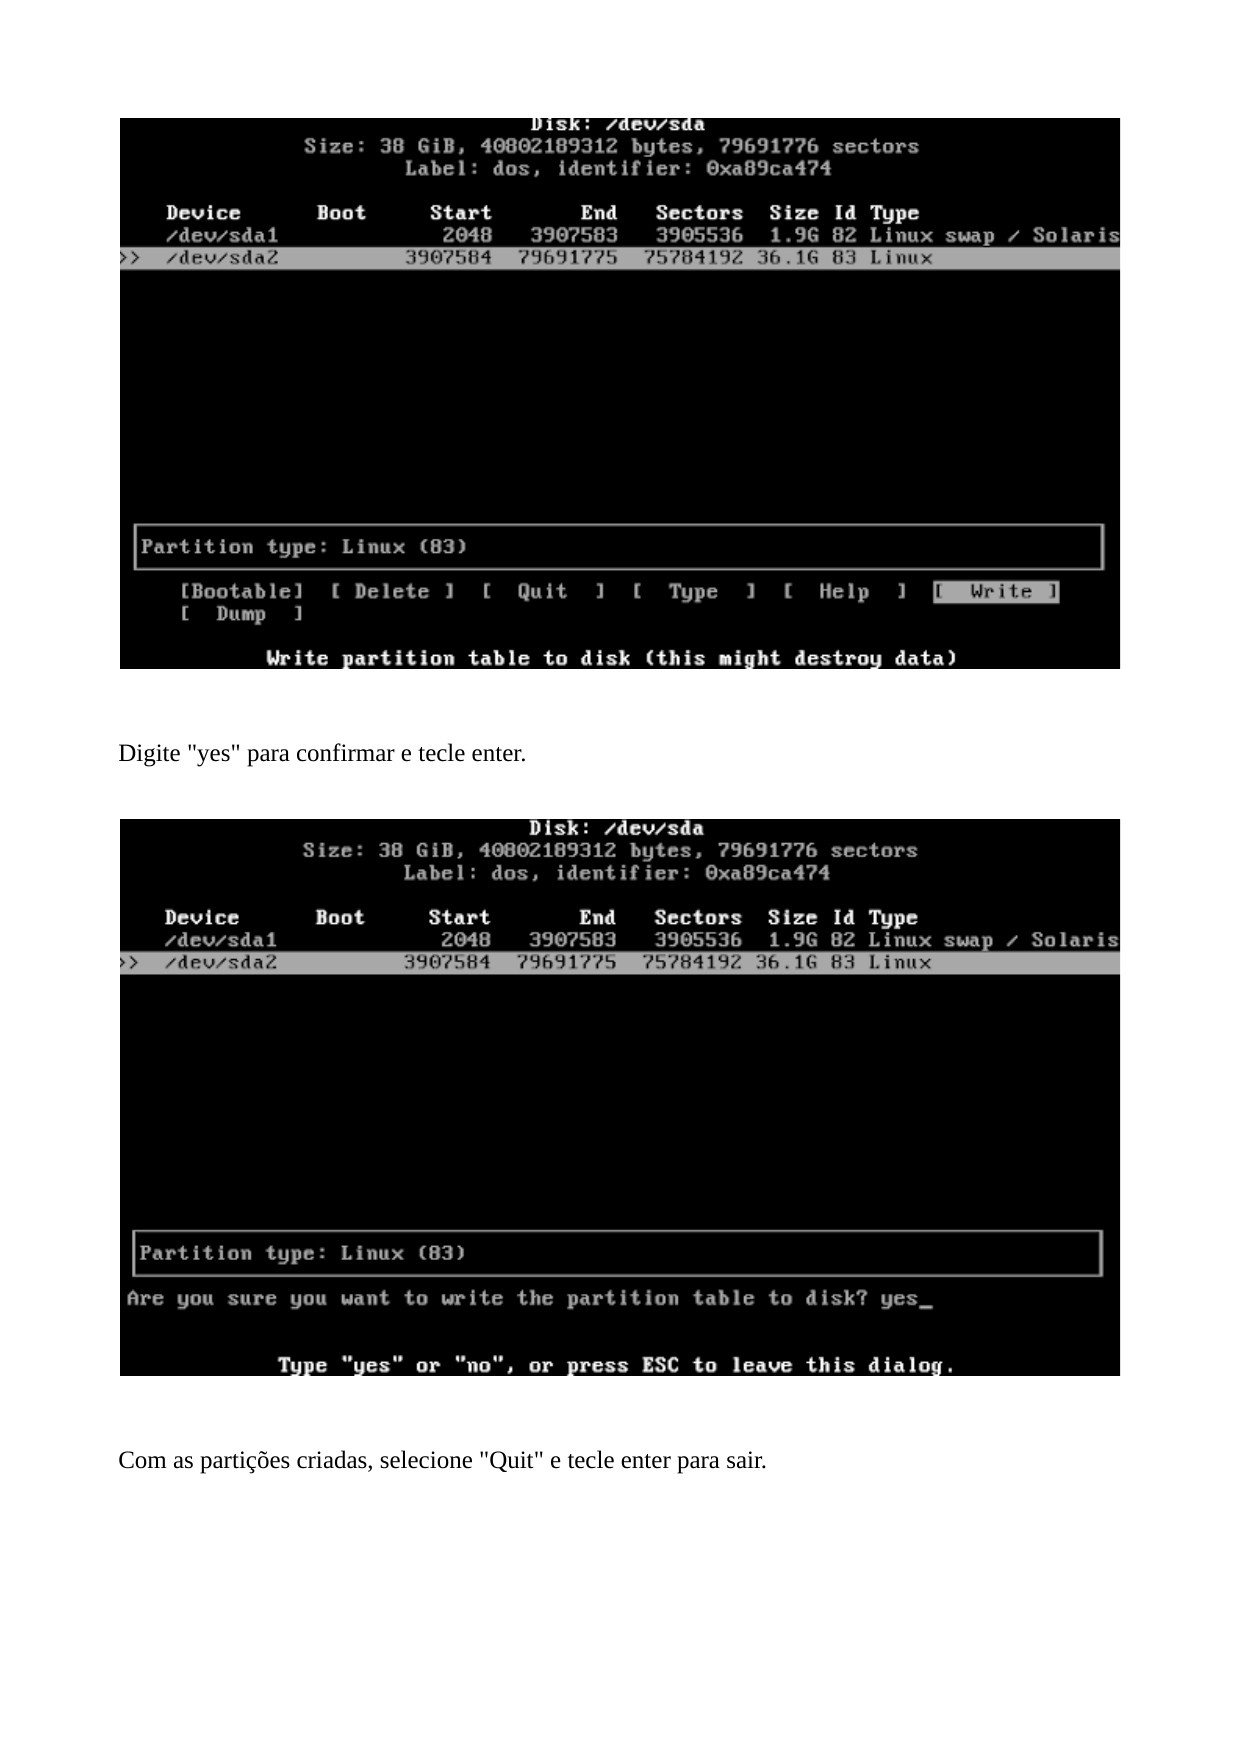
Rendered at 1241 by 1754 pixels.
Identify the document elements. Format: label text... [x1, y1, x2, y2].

picture [120, 819, 1121, 1376]
text Com as partições criadas, selecione "Quit" e tecle enter para sair. [118, 1379, 1122, 1507]
text Digite "yes" para confirmar e tecle enter. [118, 672, 1122, 800]
picture [120, 118, 1121, 669]
